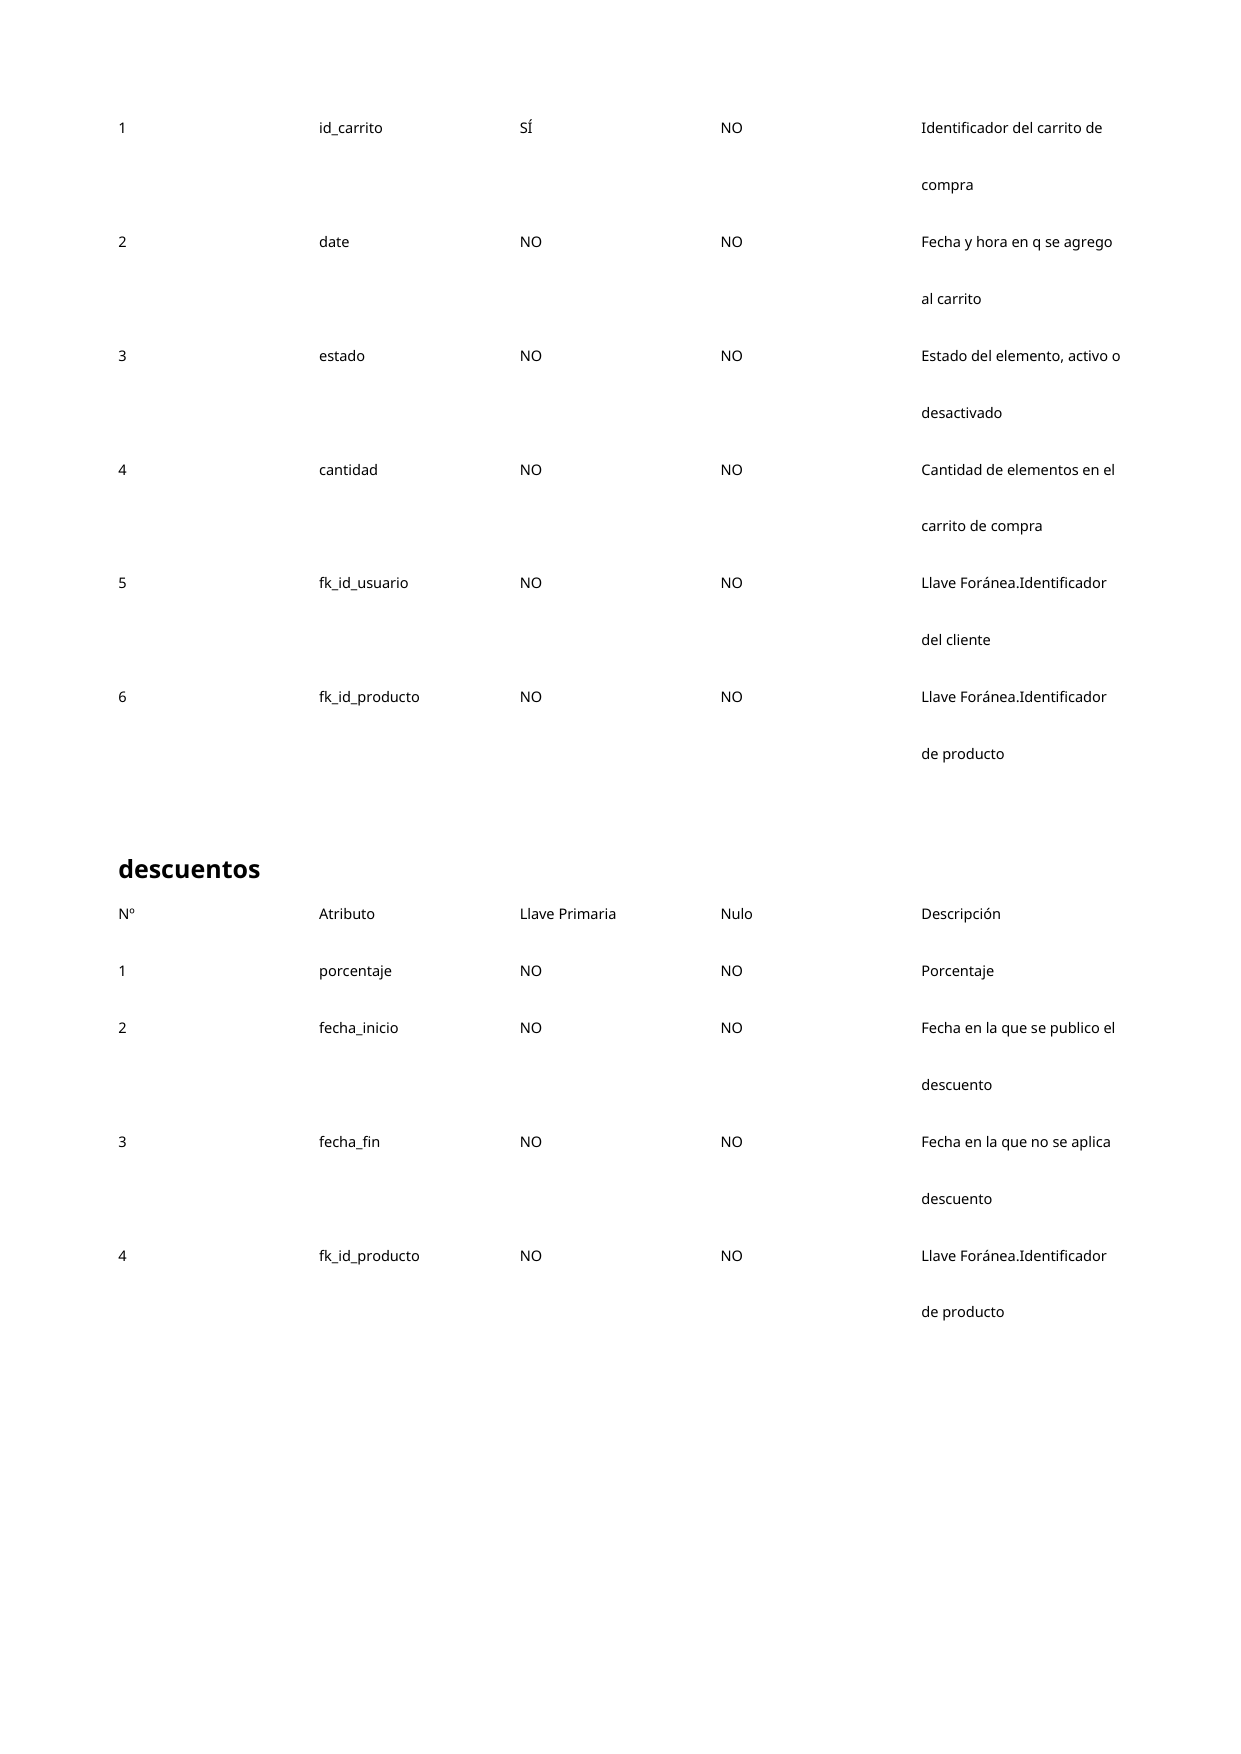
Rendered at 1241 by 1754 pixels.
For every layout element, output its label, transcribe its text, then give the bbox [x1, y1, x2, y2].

table_cell Fecha en la que no se aplica descuento [921, 1132, 1122, 1245]
table_cell fk_id_producto [319, 687, 519, 801]
table_cell Llave Foránea.Identificador del cliente [921, 573, 1122, 687]
table_cell Llave Foránea.Identificador de producto [921, 1245, 1122, 1359]
table_cell NO [720, 232, 921, 346]
table_cell cantidad [319, 459, 519, 573]
table_cell NO [520, 232, 720, 346]
table_cell NO [720, 687, 921, 801]
table_cell NO [720, 346, 921, 459]
table_cell 6 [118, 687, 319, 801]
table_header Nº [118, 904, 319, 961]
table_header Descripción [921, 904, 1122, 961]
table_cell 3 [118, 346, 319, 459]
table_cell estado [319, 346, 519, 459]
table_cell fecha_inicio [319, 1018, 519, 1132]
table_cell 2 [118, 232, 319, 346]
table_cell NO [520, 346, 720, 459]
table_cell NO [520, 687, 720, 801]
table_cell 4 [118, 1245, 319, 1359]
table_cell NO [720, 961, 921, 1018]
table_cell 2 [118, 1018, 319, 1132]
table_header Llave Primaria [520, 904, 720, 961]
table_cell NO [720, 118, 921, 232]
table_header Atributo [319, 904, 519, 961]
table_cell NO [520, 1245, 720, 1359]
table_cell Llave Foránea.Identificador de producto [921, 687, 1122, 801]
table_cell 1 [118, 118, 319, 232]
text descuentos [118, 851, 1122, 885]
table_cell 1 [118, 961, 319, 1018]
table_cell porcentaje [319, 961, 519, 1018]
table_cell NO [720, 1132, 921, 1245]
table_cell NO [720, 1245, 921, 1359]
table_cell Identificador del carrito de compra [921, 118, 1122, 232]
table_cell fk_id_usuario [319, 573, 519, 687]
table_cell fk_id_producto [319, 1245, 519, 1359]
table_cell Estado del elemento, activo o desactivado [921, 346, 1122, 459]
table_cell SÍ [520, 118, 720, 232]
table_cell NO [520, 1018, 720, 1132]
table_header Nulo [720, 904, 921, 961]
table_cell 3 [118, 1132, 319, 1245]
table_cell fecha_fin [319, 1132, 519, 1245]
table_cell NO [520, 459, 720, 573]
table_cell NO [520, 1132, 720, 1245]
table_cell date [319, 232, 519, 346]
table_cell Fecha en la que se publico el descuento [921, 1018, 1122, 1132]
table_cell Porcentaje [921, 961, 1122, 1018]
table_cell NO [720, 1018, 921, 1132]
table_cell 4 [118, 459, 319, 573]
table_cell NO [520, 961, 720, 1018]
table_cell id_carrito [319, 118, 519, 232]
table_cell 5 [118, 573, 319, 687]
table_cell NO [520, 573, 720, 687]
table_cell NO [720, 459, 921, 573]
table_cell Cantidad de elementos en el carrito de compra [921, 459, 1122, 573]
table_cell NO [720, 573, 921, 687]
table_cell Fecha y hora en q se agrego al carrito [921, 232, 1122, 346]
